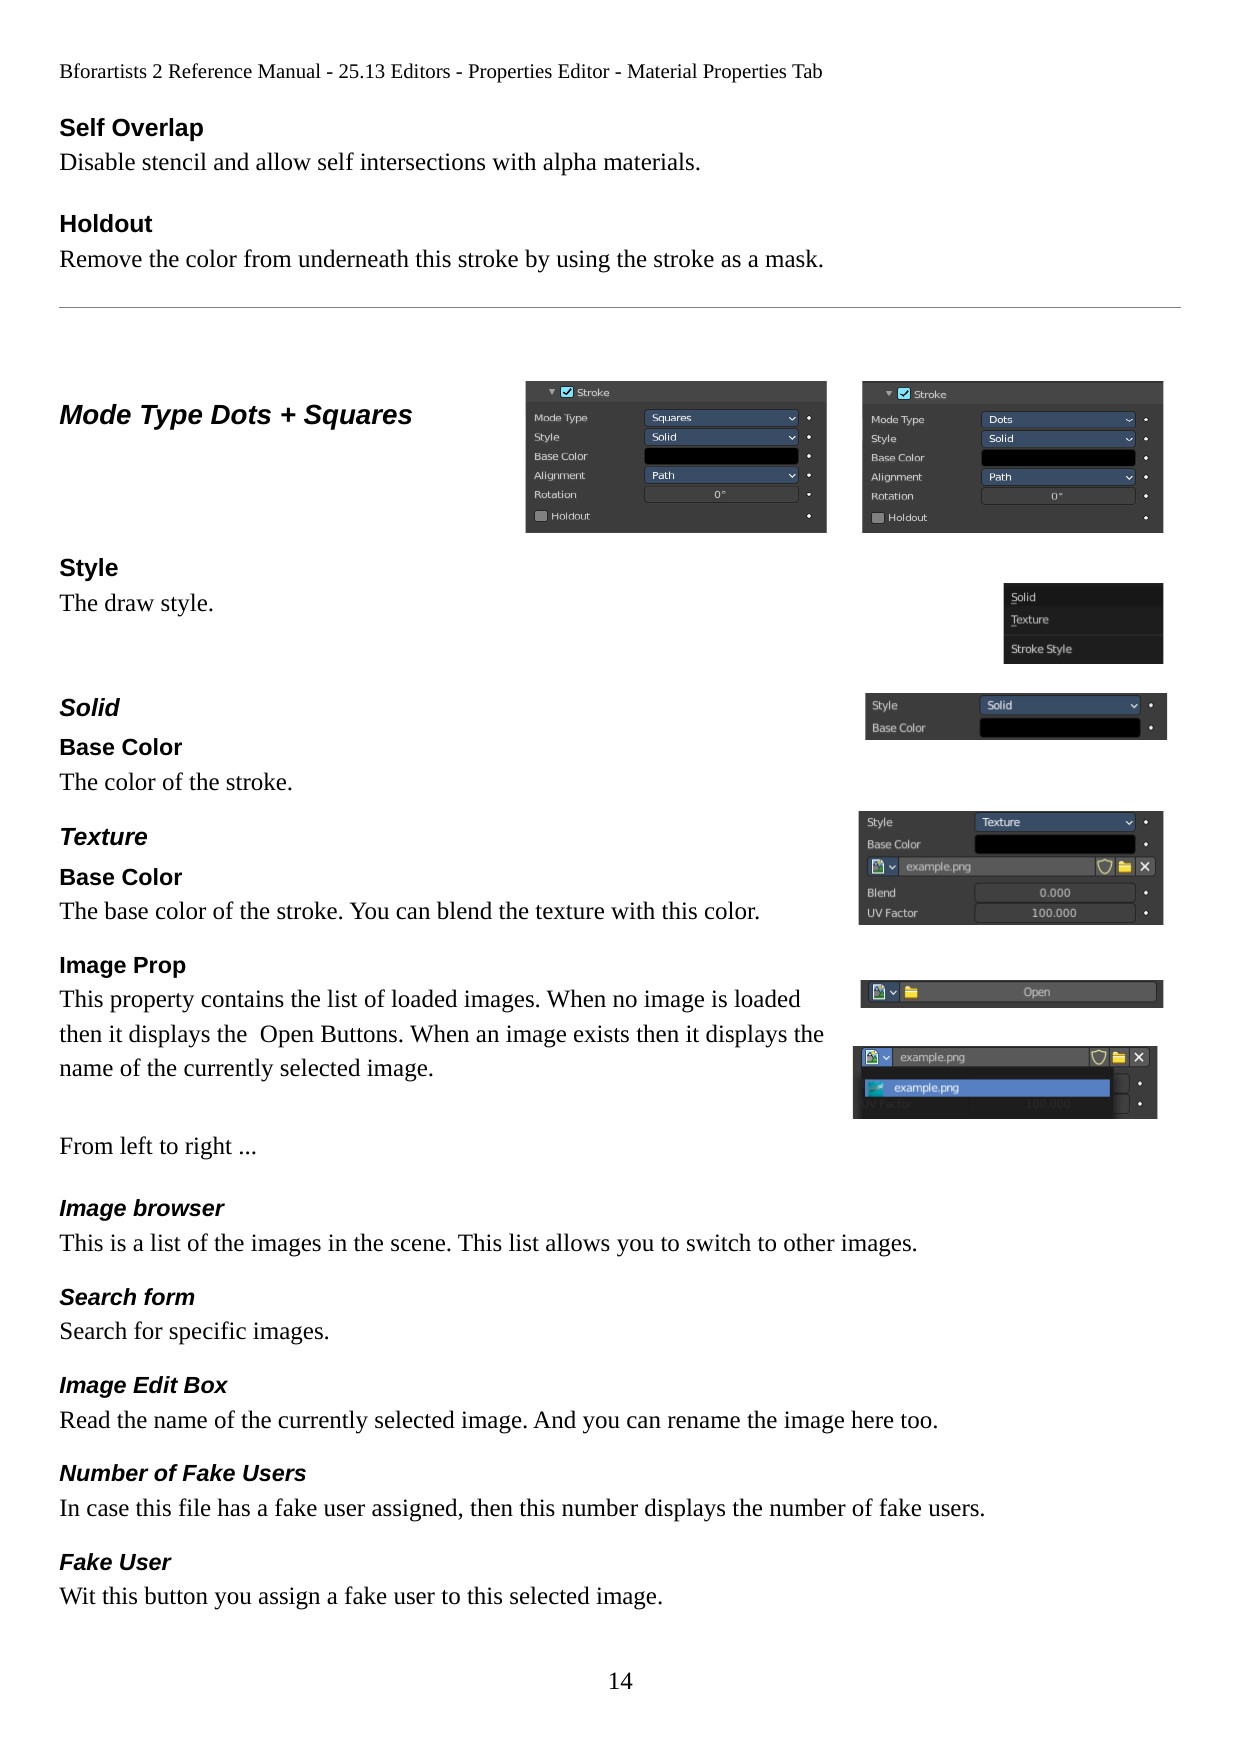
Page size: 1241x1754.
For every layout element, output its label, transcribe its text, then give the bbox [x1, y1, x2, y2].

picture [860, 980, 1164, 1008]
subtitle Number of Fake Users [59, 1460, 1181, 1487]
text Remove the color from underneath this stroke by using the stroke as a mask. [59, 244, 1181, 272]
text Wit this button you assign a fake user to this selected image. [59, 1581, 1181, 1610]
text This is a list of the images in the scene. This list allows you to switch to other images. [59, 1228, 1181, 1257]
text The color of the stroke. [59, 767, 1181, 796]
text Search for specific images. [59, 1316, 1181, 1345]
text In case this file has a fake user assigned, then this number displays the number of fake users. [59, 1493, 1181, 1522]
text From left to right ... [59, 1131, 1181, 1160]
picture [525, 381, 827, 533]
subtitle Fake User [59, 1548, 1181, 1575]
subtitle Search form [59, 1283, 1181, 1310]
subtitle [1164, 863, 1181, 890]
subtitle Image Edit Box [59, 1372, 1181, 1398]
subtitle Holdout [59, 209, 1181, 237]
subtitle [827, 398, 862, 430]
subtitle Texture [59, 822, 858, 851]
picture [858, 811, 1164, 925]
subtitle Mode Type Dots + Squares [59, 398, 525, 430]
text Disable stencil and allow self intersections with alpha materials. [59, 147, 1181, 176]
subtitle [1164, 398, 1181, 430]
picture [1003, 583, 1164, 664]
picture [862, 381, 1164, 533]
subtitle Base Color [59, 863, 858, 890]
subtitle Self Overlap [59, 113, 1181, 141]
text The base color of the stroke. You can blend the texture with this color. [59, 896, 858, 925]
text This property contains the list of loaded images. When no image is loaded then it displays the Open Buttons. When an image exists then it displays the name of the currently selected image. [59, 984, 1181, 1082]
subtitle Base Color [59, 734, 1181, 761]
text Read the name of the currently selected image. And you can rename the image here too. [59, 1405, 1181, 1433]
subtitle [1168, 693, 1181, 721]
picture [852, 1046, 1158, 1119]
subtitle Image browser [59, 1195, 1181, 1222]
text The draw style. [59, 588, 1003, 617]
picture [865, 693, 1168, 740]
text [1164, 588, 1181, 617]
subtitle [1164, 822, 1181, 851]
subtitle Solid [59, 693, 865, 721]
subtitle Image Prop [59, 951, 1181, 978]
subtitle Style [59, 553, 1181, 582]
